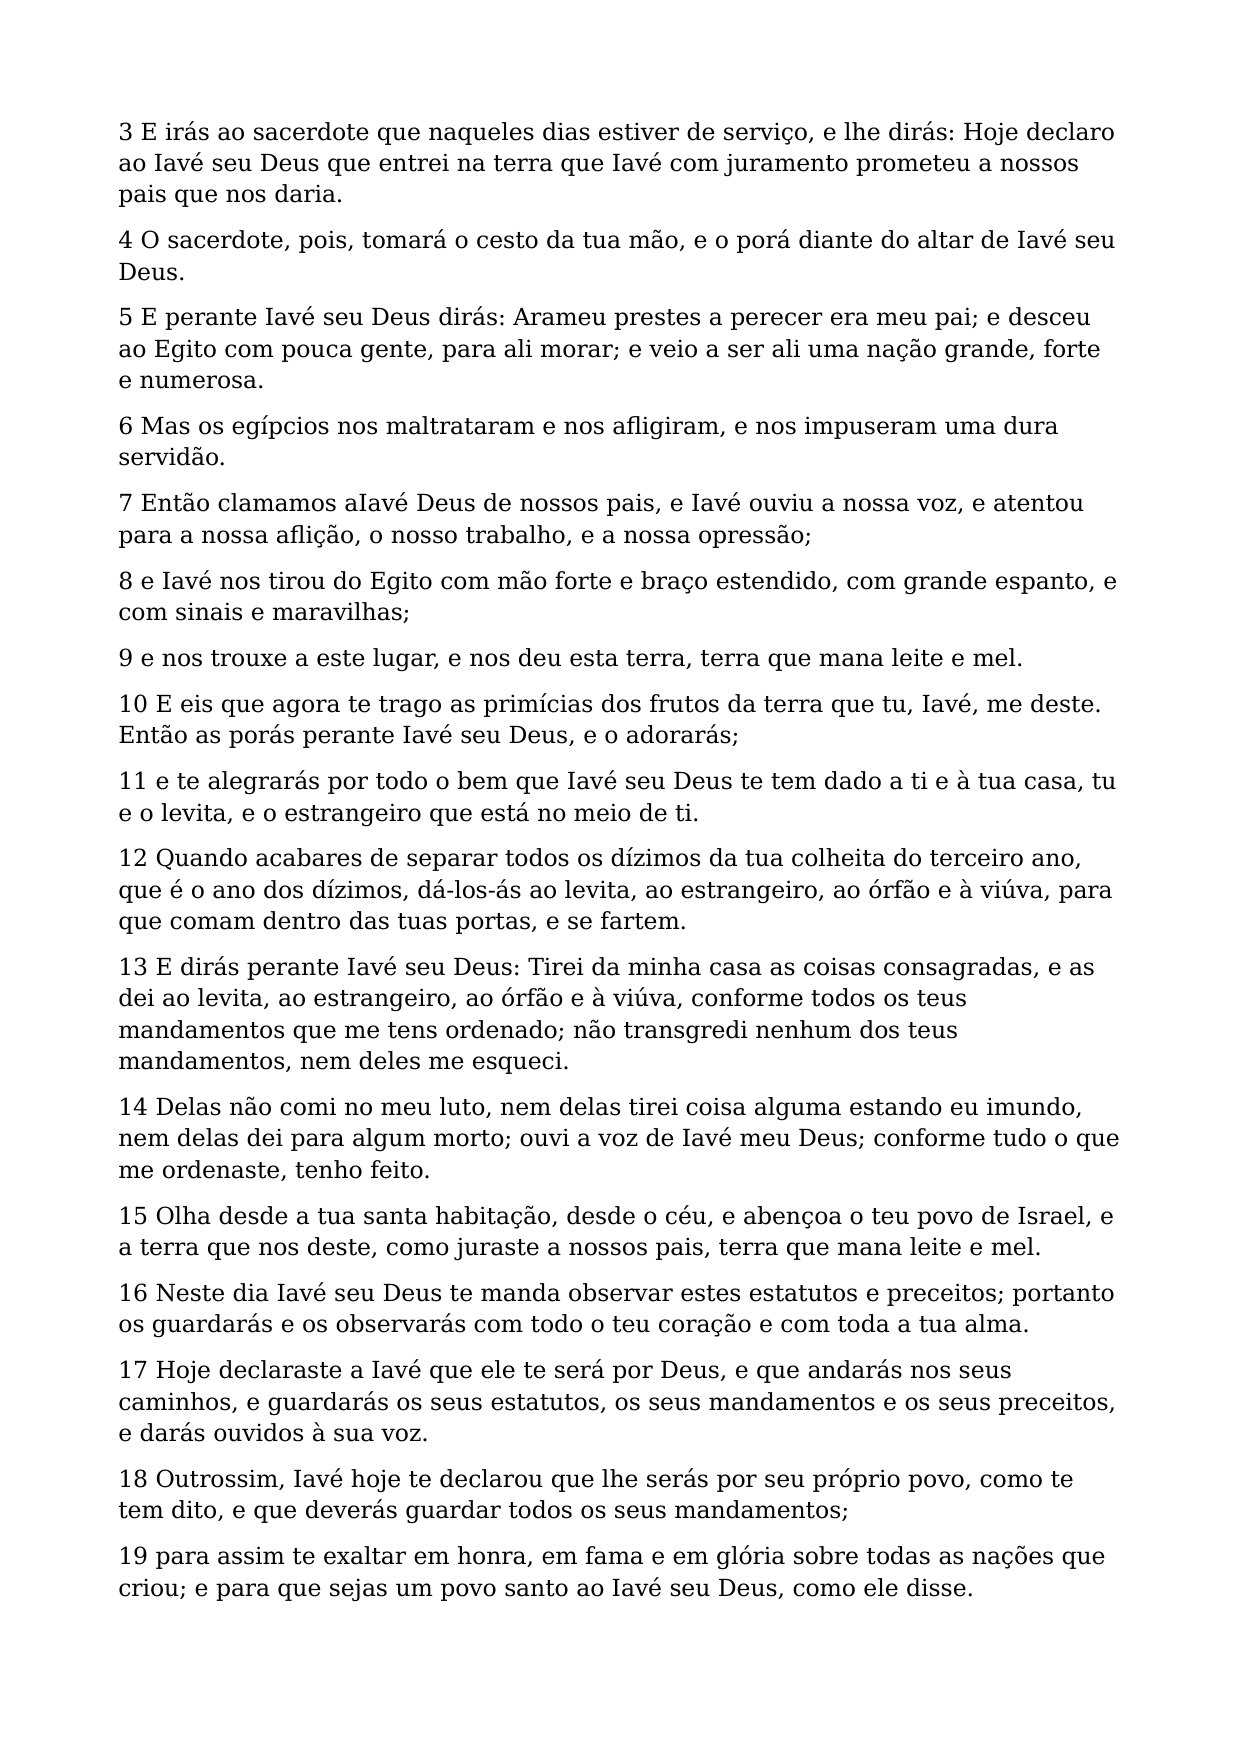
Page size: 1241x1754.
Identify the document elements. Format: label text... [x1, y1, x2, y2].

text 17 Hoje declaraste a Iavé que ele te será por Deus, e que andarás nos seus caminhos, e guardarás os seus estatutos, os seus mandamentos e os seus preceitos, e darás ouvidos à sua voz. [118, 1357, 1122, 1447]
text 7 Então clamamos aIavé Deus de nossos pais, e Iavé ouviu a nossa voz, e atentou para a nossa aflição, o nosso trabalho, e a nossa opressão; [118, 490, 1122, 549]
text 9 e nos trouxe a este lugar, e nos deu esta terra, terra que mana leite e mel. [118, 644, 1122, 672]
text 12 Quando acabares de separar todos os dízimos da tua colheita do terceiro ano, que é o ano dos dízimos, dá-los-ás ao levita, ao estrangeiro, ao órfão e à viúva, para que comam dentro das tuas portas, e se fartem. [118, 845, 1122, 935]
text 13 E dirás perante Iavé seu Deus: Tirei da minha casa as coisas consagradas, e as dei ao levita, ao estrangeiro, ao órfão e à viúva, conforme todos os teus mandamentos que me tens ordenado; não transgredi nenhum dos teus mandamentos, nem deles me esqueci. [118, 954, 1122, 1075]
text 11 e te alegrarás por todo o bem que Iavé seu Deus te tem dado a ti e à tua casa, tu e o levita, e o estrangeiro que está no meio de ti. [118, 768, 1122, 826]
text 14 Delas não comi no meu luto, nem delas tirei coisa alguma estando eu imundo, nem delas dei para algum morto; ouvi a voz de Iavé meu Deus; conforme tudo o que me ordenaste, tenho feito. [118, 1094, 1122, 1184]
text 6 Mas os egípcios nos maltrataram e nos afligiram, e nos impuseram uma dura servidão. [118, 413, 1122, 471]
text 19 para assim te exaltar em honra, em fama e em glória sobre todas as nações que criou; e para que sejas um povo santo ao Iavé seu Deus, como ele disse. [118, 1543, 1122, 1602]
text 8 e Iavé nos tirou do Egito com mão forte e braço estendido, com grande espanto, e com sinais e maravilhas; [118, 567, 1122, 626]
text 18 Outrossim, Iavé hoje te declarou que lhe serás por seu próprio povo, como te tem dito, e que deverás guardar todos os seus mandamentos; [118, 1466, 1122, 1524]
text 5 E perante Iavé seu Deus dirás: Arameu prestes a perecer era meu pai; e desceu ao Egito com pouca gente, para ali morar; e veio a ser ali uma nação grande, forte e numerosa. [118, 304, 1122, 394]
text 15 Olha desde a tua santa habitação, desde o céu, e abençoa o teu povo de Israel, e a terra que nos deste, como juraste a nossos pais, terra que mana leite e mel. [118, 1202, 1122, 1261]
text 4 O sacerdote, pois, tomará o cesto da tua mão, e o porá diante do altar de Iavé seu Deus. [118, 227, 1122, 285]
text 3 E irás ao sacerdote que naqueles dias estiver de serviço, e lhe dirás: Hoje declaro ao Iavé seu Deus que entrei na terra que Iavé com juramento prometeu a nossos pais que nos daria. [118, 118, 1122, 208]
text 10 E eis que agora te trago as primícias dos frutos da terra que tu, Iavé, me deste. Então as porás perante Iavé seu Deus, e o adorarás; [118, 691, 1122, 749]
text 16 Neste dia Iavé seu Deus te manda observar estes estatutos e preceitos; portanto os guardarás e os observarás com todo o teu coração e com toda a tua alma. [118, 1280, 1122, 1338]
